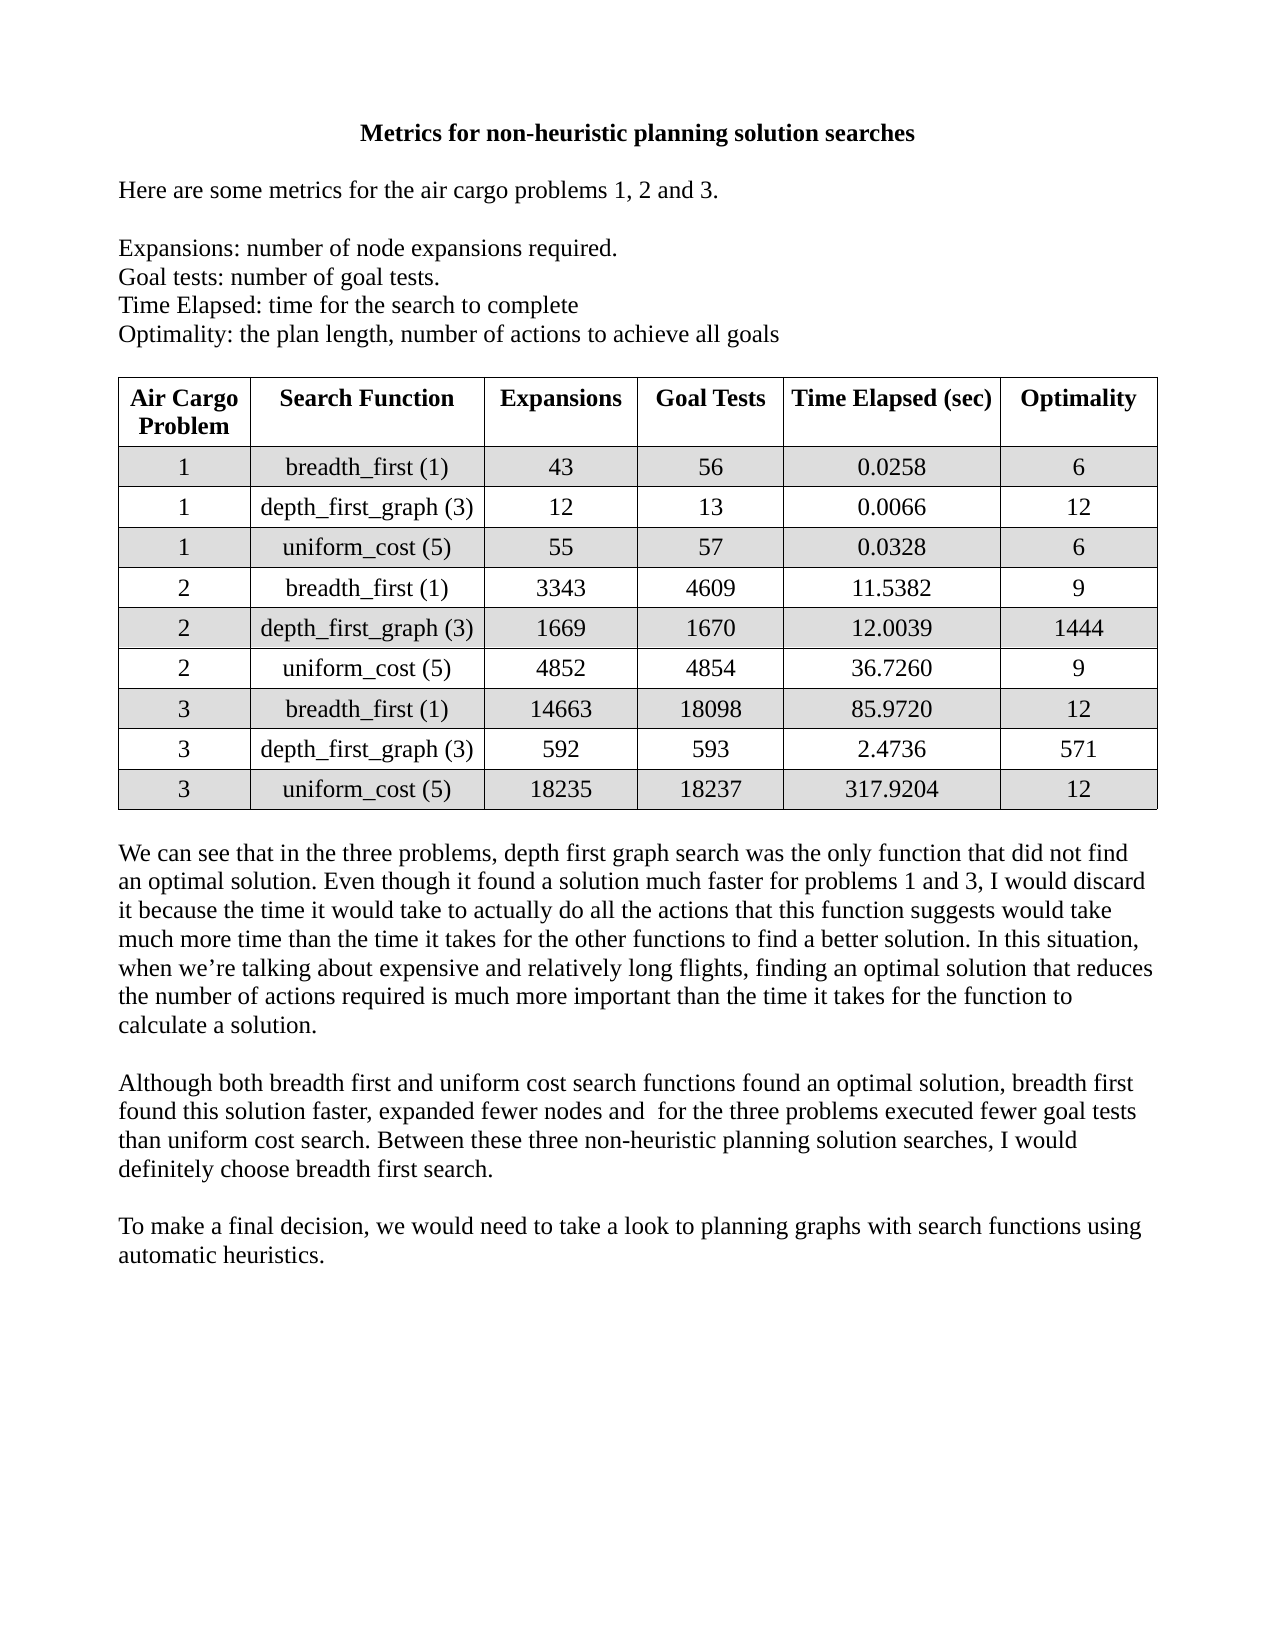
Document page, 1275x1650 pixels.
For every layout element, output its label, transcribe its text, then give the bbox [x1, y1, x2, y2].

table_cell 18237 [638, 770, 783, 809]
table_cell 18098 [638, 689, 783, 728]
text Here are some metrics for the air cargo problems 1, 2 and 3. [118, 176, 1157, 233]
text Time Elapsed: time for the search to complete [118, 291, 1157, 319]
table_cell 2 [119, 568, 250, 607]
table_cell 2.4736 [784, 729, 1000, 768]
table_cell 6 [1001, 447, 1157, 486]
table_cell uniform_cost (5) [251, 649, 484, 688]
table_cell 4609 [638, 568, 783, 607]
table_cell breadth_first (1) [251, 447, 484, 486]
table_cell 0.0328 [784, 528, 1000, 567]
table_cell 85.9720 [784, 689, 1000, 728]
table_cell 3 [119, 770, 250, 809]
text We can see that in the three problems, depth first graph search was the only function that did not find an optimal solution. Even though it found a solution much faster for problems 1 and 3, I would discard it because the time it would take to actually do all the actions that this function suggests would take much more time than the time it takes for the other functions to find a better solution. In this situation, when we’re talking about expensive and relatively long flights, finding an optimal solution that reduces the number of actions required is much more important than the time it takes for the function to calculate a solution. [118, 838, 1157, 1039]
table_cell 1 [119, 487, 250, 527]
table_cell 12 [1001, 689, 1157, 728]
table_cell 571 [1001, 729, 1157, 768]
table_cell 6 [1001, 528, 1157, 567]
table_cell 13 [638, 487, 783, 527]
table_cell 12 [1001, 487, 1157, 527]
table_cell 43 [485, 447, 637, 486]
table_cell 56 [638, 447, 783, 486]
table_cell 2 [119, 608, 250, 647]
table_cell 2 [119, 649, 250, 688]
table_cell 36.7260 [784, 649, 1000, 688]
table_cell 9 [1001, 568, 1157, 607]
table_cell 9 [1001, 649, 1157, 688]
table_cell 3343 [485, 568, 637, 607]
table_header Air Cargo Problem [119, 378, 250, 446]
table_cell 592 [485, 729, 637, 768]
table_cell depth_first_graph (3) [251, 608, 484, 647]
table_cell 1444 [1001, 608, 1157, 647]
table_cell uniform_cost (5) [251, 528, 484, 567]
table_cell 3 [119, 729, 250, 768]
table_cell 14663 [485, 689, 637, 728]
table_cell 4854 [638, 649, 783, 688]
table_cell breadth_first (1) [251, 568, 484, 607]
table_cell 3 [119, 689, 250, 728]
text Although both breadth first and uniform cost search functions found an optimal solution, breadth first found this solution faster, expanded fewer nodes and for the three problems executed fewer goal tests than uniform cost search. Between these three non-heuristic planning solution searches, I would definitely choose breadth first search. [118, 1068, 1157, 1183]
table_header Time Elapsed (sec) [784, 378, 1000, 446]
text Optimality: the plan length, number of actions to achieve all goals [118, 319, 1157, 348]
table_cell 55 [485, 528, 637, 567]
table_cell 4852 [485, 649, 637, 688]
table_cell 18235 [485, 770, 637, 809]
table_header Goal Tests [638, 378, 783, 446]
table_cell 57 [638, 528, 783, 567]
text To make a final decision, we would need to take a look to planning graphs with search functions using automatic heuristics. [118, 1211, 1157, 1269]
table_header Expansions [485, 378, 637, 446]
table_cell depth_first_graph (3) [251, 487, 484, 527]
table_cell breadth_first (1) [251, 689, 484, 728]
table_cell 12.0039 [784, 608, 1000, 647]
table_cell 0.0258 [784, 447, 1000, 486]
text Metrics for non-heuristic planning solution searches [118, 118, 1157, 147]
table_cell 12 [1001, 770, 1157, 809]
table_cell 1 [119, 528, 250, 567]
table_cell 317.9204 [784, 770, 1000, 809]
table_cell 12 [485, 487, 637, 527]
table_cell 1670 [638, 608, 783, 647]
text Expansions: number of node expansions required. [118, 233, 1157, 262]
table_cell 0.0066 [784, 487, 1000, 527]
table_cell 11.5382 [784, 568, 1000, 607]
table_cell depth_first_graph (3) [251, 729, 484, 768]
table_cell 1 [119, 447, 250, 486]
text Goal tests: number of goal tests. [118, 262, 1157, 291]
table_cell uniform_cost (5) [251, 770, 484, 809]
table_header Search Function [251, 378, 484, 446]
table_cell 1669 [485, 608, 637, 647]
table_cell 593 [638, 729, 783, 768]
table_header Optimality [1001, 378, 1157, 446]
